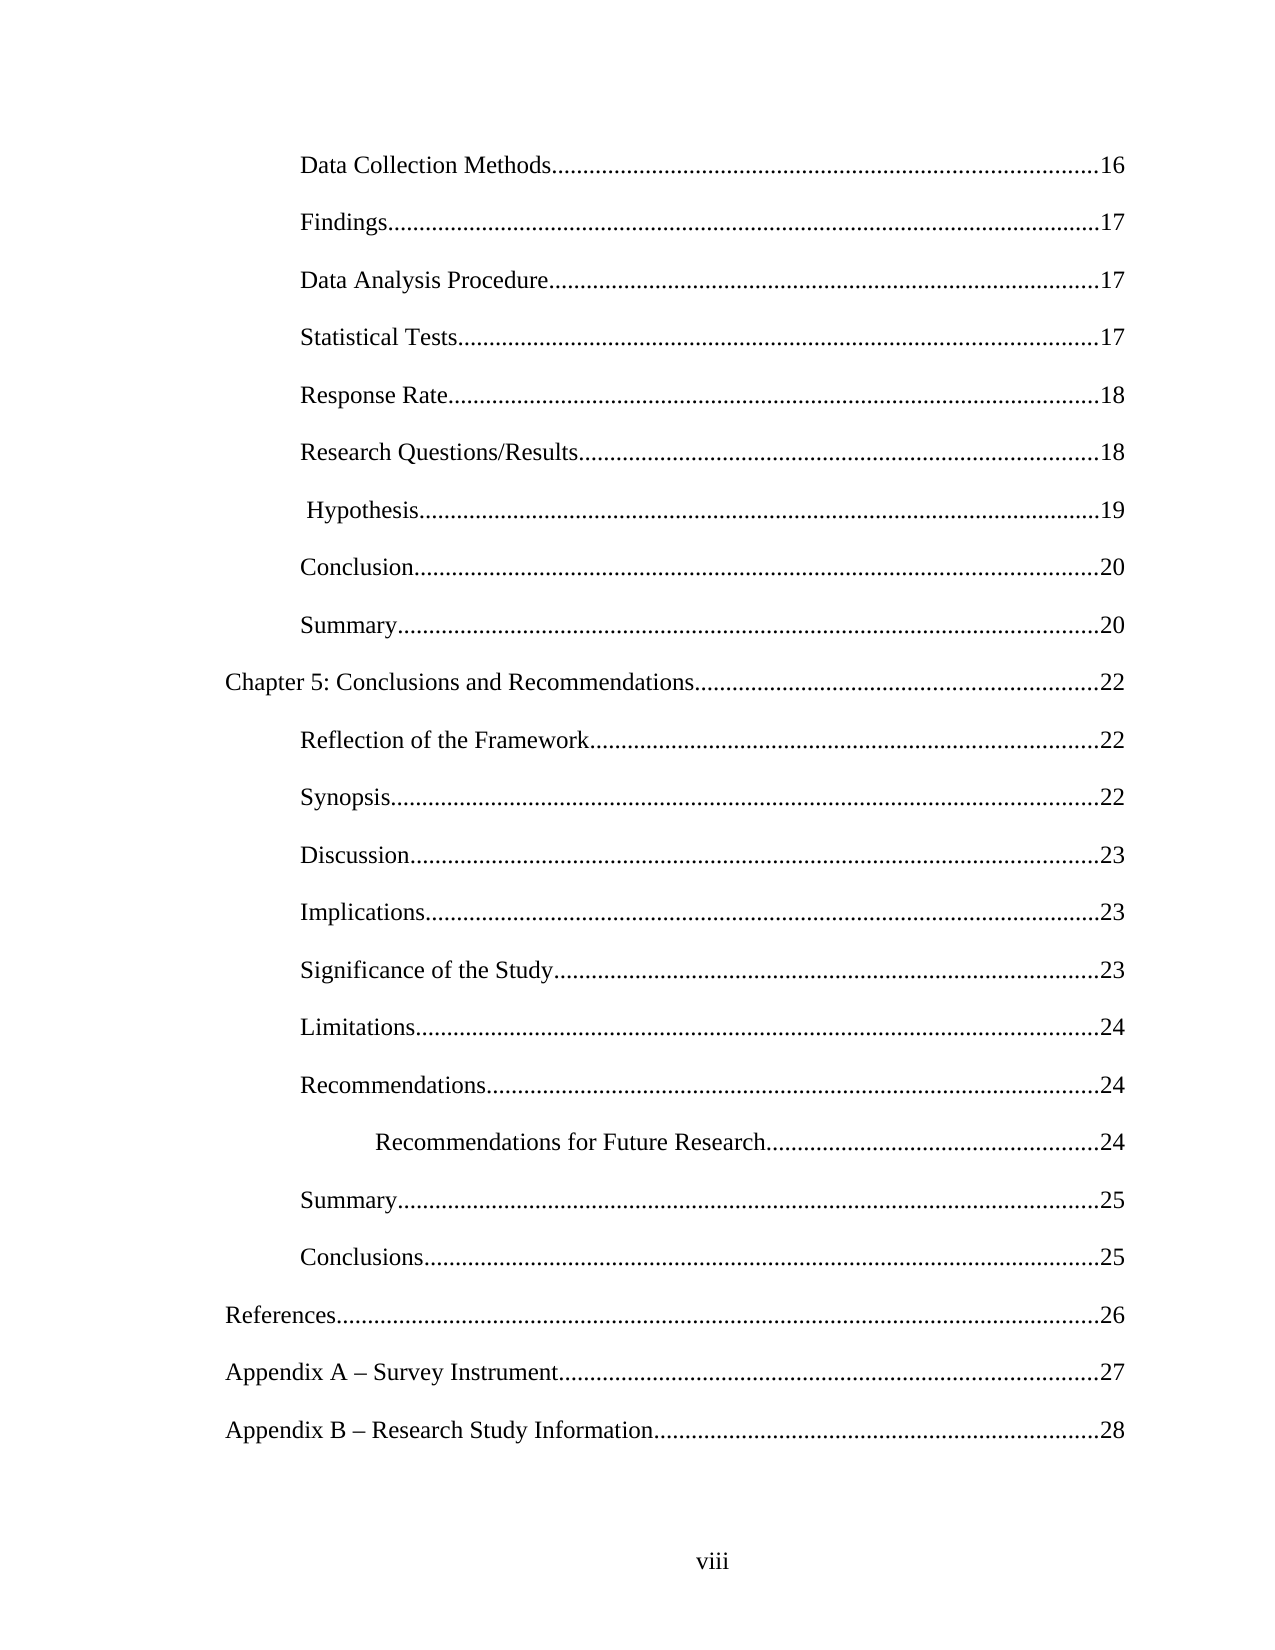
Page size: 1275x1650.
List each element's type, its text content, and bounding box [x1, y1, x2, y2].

text Data Collection Methods 16 [300, 150, 1125, 179]
text Conclusion 20 [300, 552, 1125, 581]
text Recommendations 24 [300, 1070, 1125, 1099]
text Conclusions 25 [300, 1242, 1125, 1271]
text Summary 25 [300, 1185, 1125, 1214]
text Findings 17 [300, 207, 1125, 236]
text Data Analysis Procedure 17 [300, 265, 1125, 294]
text Chapter 5: Conclusions and Recommendations 22 [225, 667, 1125, 696]
text Discussion 23 [300, 840, 1125, 869]
text Response Rate 18 [300, 380, 1125, 409]
text References 26 [225, 1300, 1125, 1329]
text Limitations 24 [300, 1012, 1125, 1041]
text Reflection of the Framework 22 [300, 725, 1125, 754]
text Statistical Tests 17 [300, 322, 1125, 351]
text Appendix A – Survey Instrument 27 [225, 1357, 1125, 1386]
text Significance of the Study 23 [300, 955, 1125, 984]
text Summary 20 [300, 610, 1125, 639]
text Synopsis 22 [300, 782, 1125, 811]
text Research Questions/Results 18 [300, 437, 1125, 466]
text Appendix B – Research Study Information 28 [225, 1415, 1125, 1444]
text Hypothesis 19 [300, 495, 1125, 524]
text Recommendations for Future Research 24 [375, 1127, 1125, 1156]
text Implications 23 [300, 897, 1125, 926]
